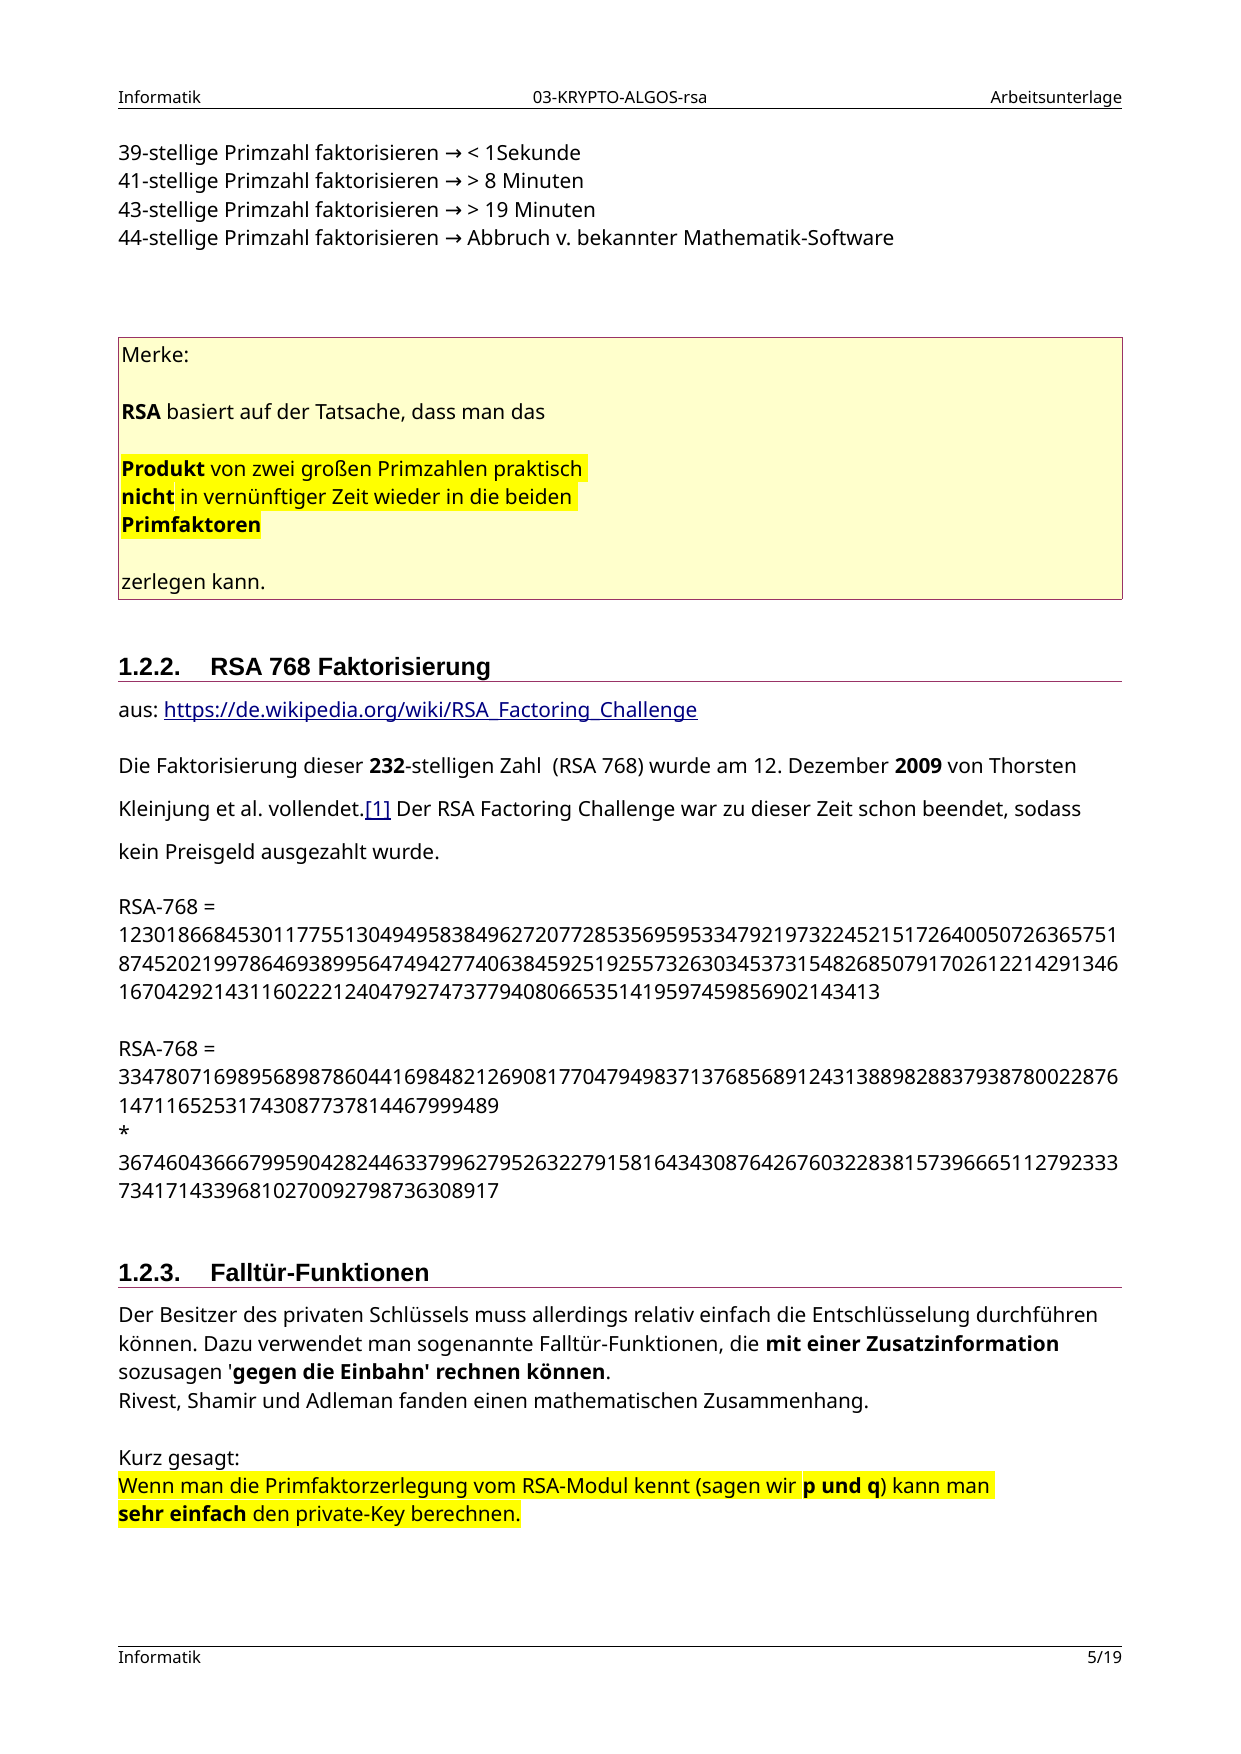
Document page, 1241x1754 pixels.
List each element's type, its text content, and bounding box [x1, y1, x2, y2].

text Kurz gesagt: [118, 1443, 1122, 1471]
text 44-stellige Primzahl faktorisieren → Abbruch v. bekannter Mathematik-Software [118, 223, 1122, 252]
text RSA-768 = 33478071698956898786044169848212690817704794983713768568912431388982883793878002287614711652531743087737814467999489 [118, 1034, 1122, 1119]
text Produkt von zwei großen Primzahlen praktisch [119, 422, 1122, 479]
text Die Faktorisierung dieser 232-stelligen Zahl (RSA 768) wurde am 12. Dezember 2009 von Thorsten Kleinjung et al. vollendet.[1] Der RSA Factoring Challenge war zu dieser Zeit schon beendet, sodass kein Preisgeld ausgezahlt wurde. [118, 752, 1122, 865]
text 41-stellige Primzahl faktorisieren → > 8 Minuten [118, 166, 1122, 195]
text * 36746043666799590428244633799627952632279158164343087642676032283815739666511279233373417143396810270092798736308917 [118, 1119, 1122, 1205]
text 43-stellige Primzahl faktorisieren → > 19 Minuten [118, 195, 1122, 223]
text RSA-768 = 1230186684530117755130494958384962720772853569595334792197322452151726400507263657518745202199786469389956474942774063845925192557326303453731548268507917026122142913461670429214311602221240479274737794080665351419597459856902143413 [118, 892, 1122, 1034]
text aus: https://de.wikipedia.org/wiki/RSA_Factoring_Challenge [118, 695, 1122, 723]
subtitle RSA 768 Faktorisierung [118, 652, 1122, 681]
text 39-stellige Primzahl faktorisieren → < 1Sekunde [118, 138, 1122, 166]
text Rivest, Shamir und Adleman fanden einen mathematischen Zusammenhang. [118, 1386, 1122, 1414]
text nicht in vernünftiger Zeit wieder in die beiden Primfaktoren [119, 479, 1122, 536]
text zerlegen kann. [119, 536, 1122, 599]
subtitle Falltür-Funktionen [118, 1258, 1122, 1287]
text Merke: RSA basiert auf der Tatsache, dass man das [119, 338, 1122, 422]
text Der Besitzer des privaten Schlüssels muss allerdings relativ einfach die Entschlüsselung durchführen können. Dazu verwendet man sogenannte Falltür-Funktionen, die mit einer Zusatzinformation sozusagen 'gegen die Einbahn' rechnen können. [118, 1300, 1122, 1386]
text Wenn man die Primfaktorzerlegung vom RSA-Modul kennt (sagen wir p und q) kann man sehr einfach den private-Key berechnen. [118, 1471, 1122, 1528]
